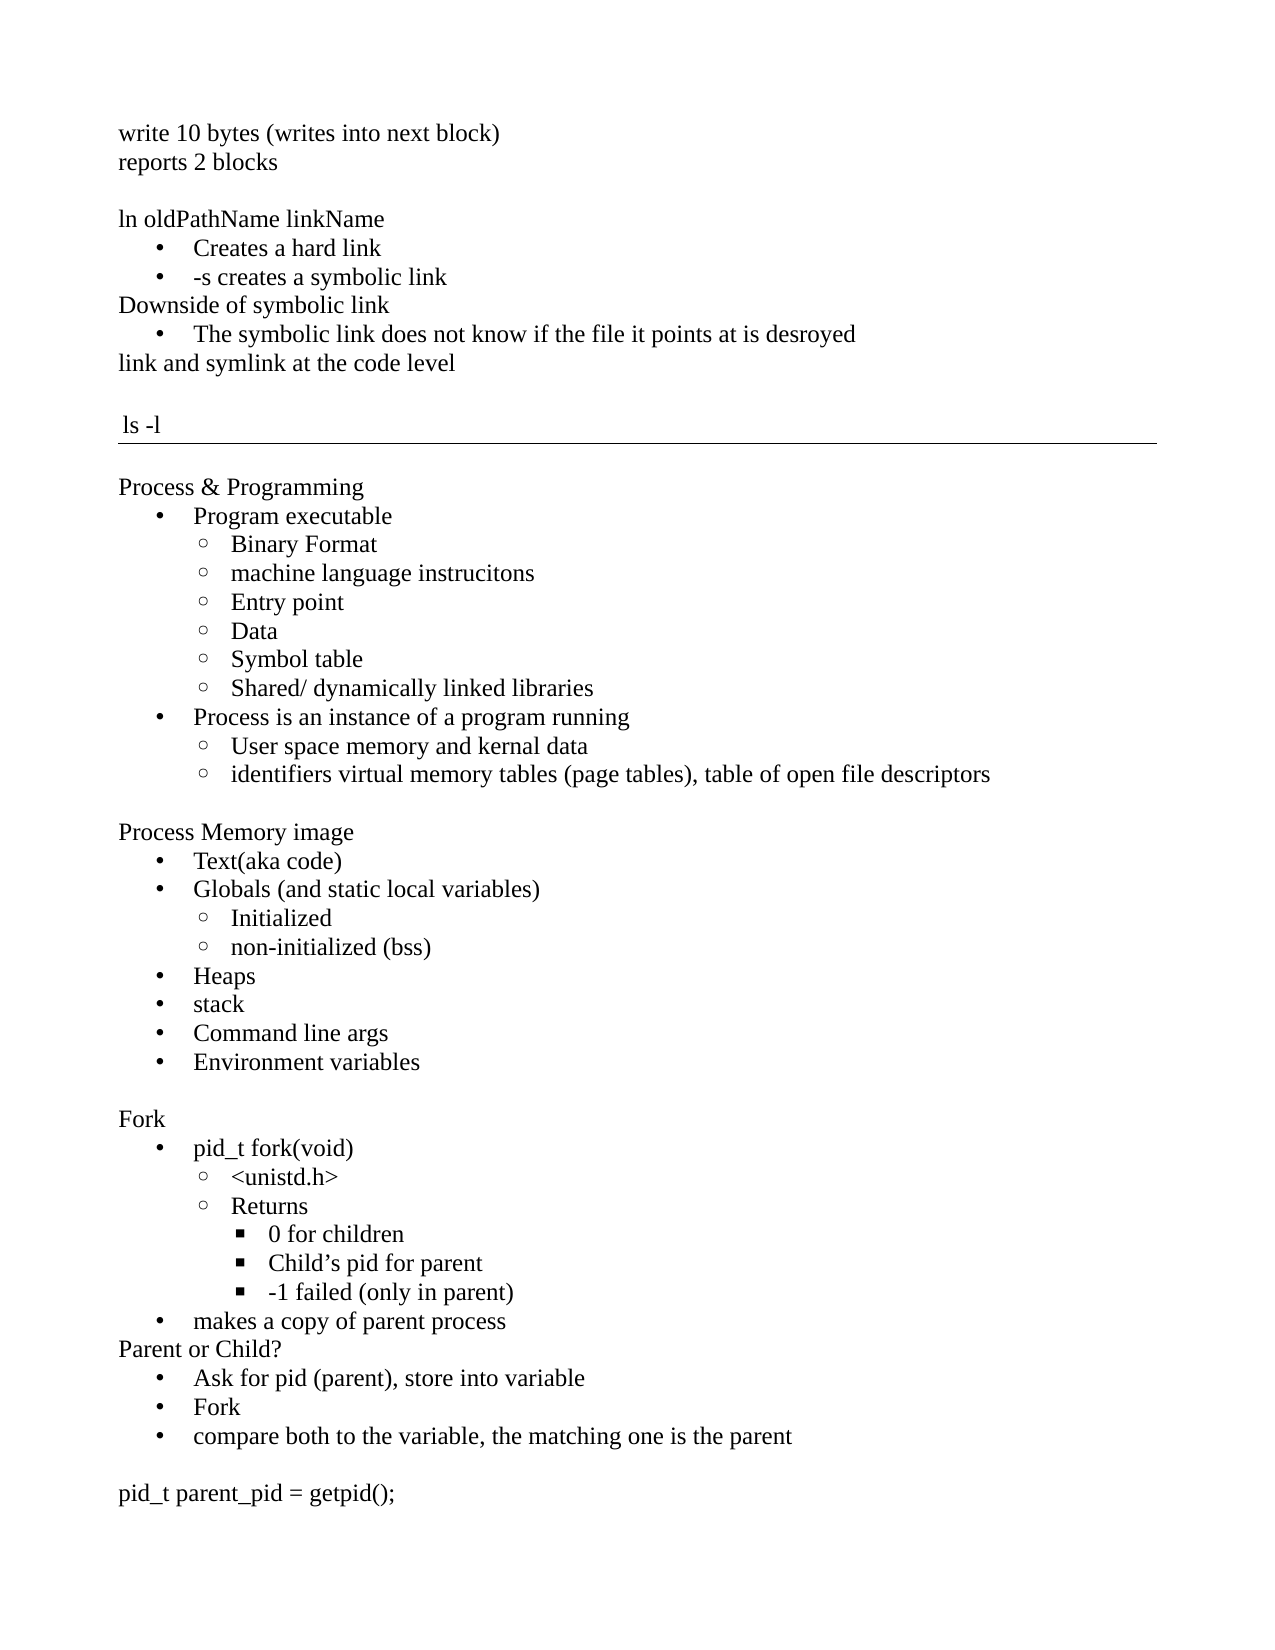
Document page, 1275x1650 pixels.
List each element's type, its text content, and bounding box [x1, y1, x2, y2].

text write 10 bytes (writes into next block) [118, 118, 1157, 147]
list Returns [193, 1191, 1157, 1219]
list Binary Format [193, 529, 1157, 558]
text Process Memory image [118, 817, 1157, 846]
text Fork [118, 1104, 1157, 1133]
list machine language instrucitons [193, 558, 1157, 587]
list Entry point [193, 587, 1157, 616]
text Process & Programming [118, 472, 1157, 501]
list Text(aka code) [156, 846, 1157, 874]
text link and symlink at the code level [118, 348, 1157, 377]
text Downside of symbolic link [118, 291, 1157, 319]
list <unistd.h> [193, 1162, 1157, 1191]
list pid_t fork(void) [156, 1133, 1157, 1162]
list Initialized [193, 903, 1157, 932]
list Child’s pid for parent [231, 1248, 1157, 1277]
list Data [193, 616, 1157, 644]
list -1 failed (only in parent) [231, 1277, 1157, 1306]
list Symbol table [193, 644, 1157, 673]
text ln oldPathName linkName [118, 204, 1157, 233]
list Fork [156, 1392, 1157, 1421]
list identifiers virtual memory tables (page tables), table of open file descriptors [193, 759, 1157, 788]
list Environment variables [156, 1047, 1157, 1076]
list Heaps [156, 961, 1157, 989]
list -s creates a symbolic link [156, 262, 1157, 291]
list makes a copy of parent process [156, 1306, 1157, 1334]
list 0 for children [231, 1219, 1157, 1248]
list Command line args [156, 1018, 1157, 1047]
text ls -l [118, 406, 1157, 443]
list non-initialized (bss) [193, 932, 1157, 961]
list Globals (and static local variables) [156, 874, 1157, 903]
list Process is an instance of a program running [156, 702, 1157, 731]
list stack [156, 989, 1157, 1018]
list Creates a hard link [156, 233, 1157, 262]
text Parent or Child? [118, 1334, 1157, 1363]
list The symbolic link does not know if the file it points at is desroyed [156, 319, 1157, 348]
text reports 2 blocks [118, 147, 1157, 176]
text pid_t parent_pid = getpid(); [118, 1478, 1157, 1507]
list Shared/ dynamically linked libraries [193, 673, 1157, 702]
list Ask for pid (parent), store into variable [156, 1363, 1157, 1392]
list compare both to the variable, the matching one is the parent [156, 1421, 1157, 1449]
list Program executable [156, 501, 1157, 529]
list User space memory and kernal data [193, 731, 1157, 759]
